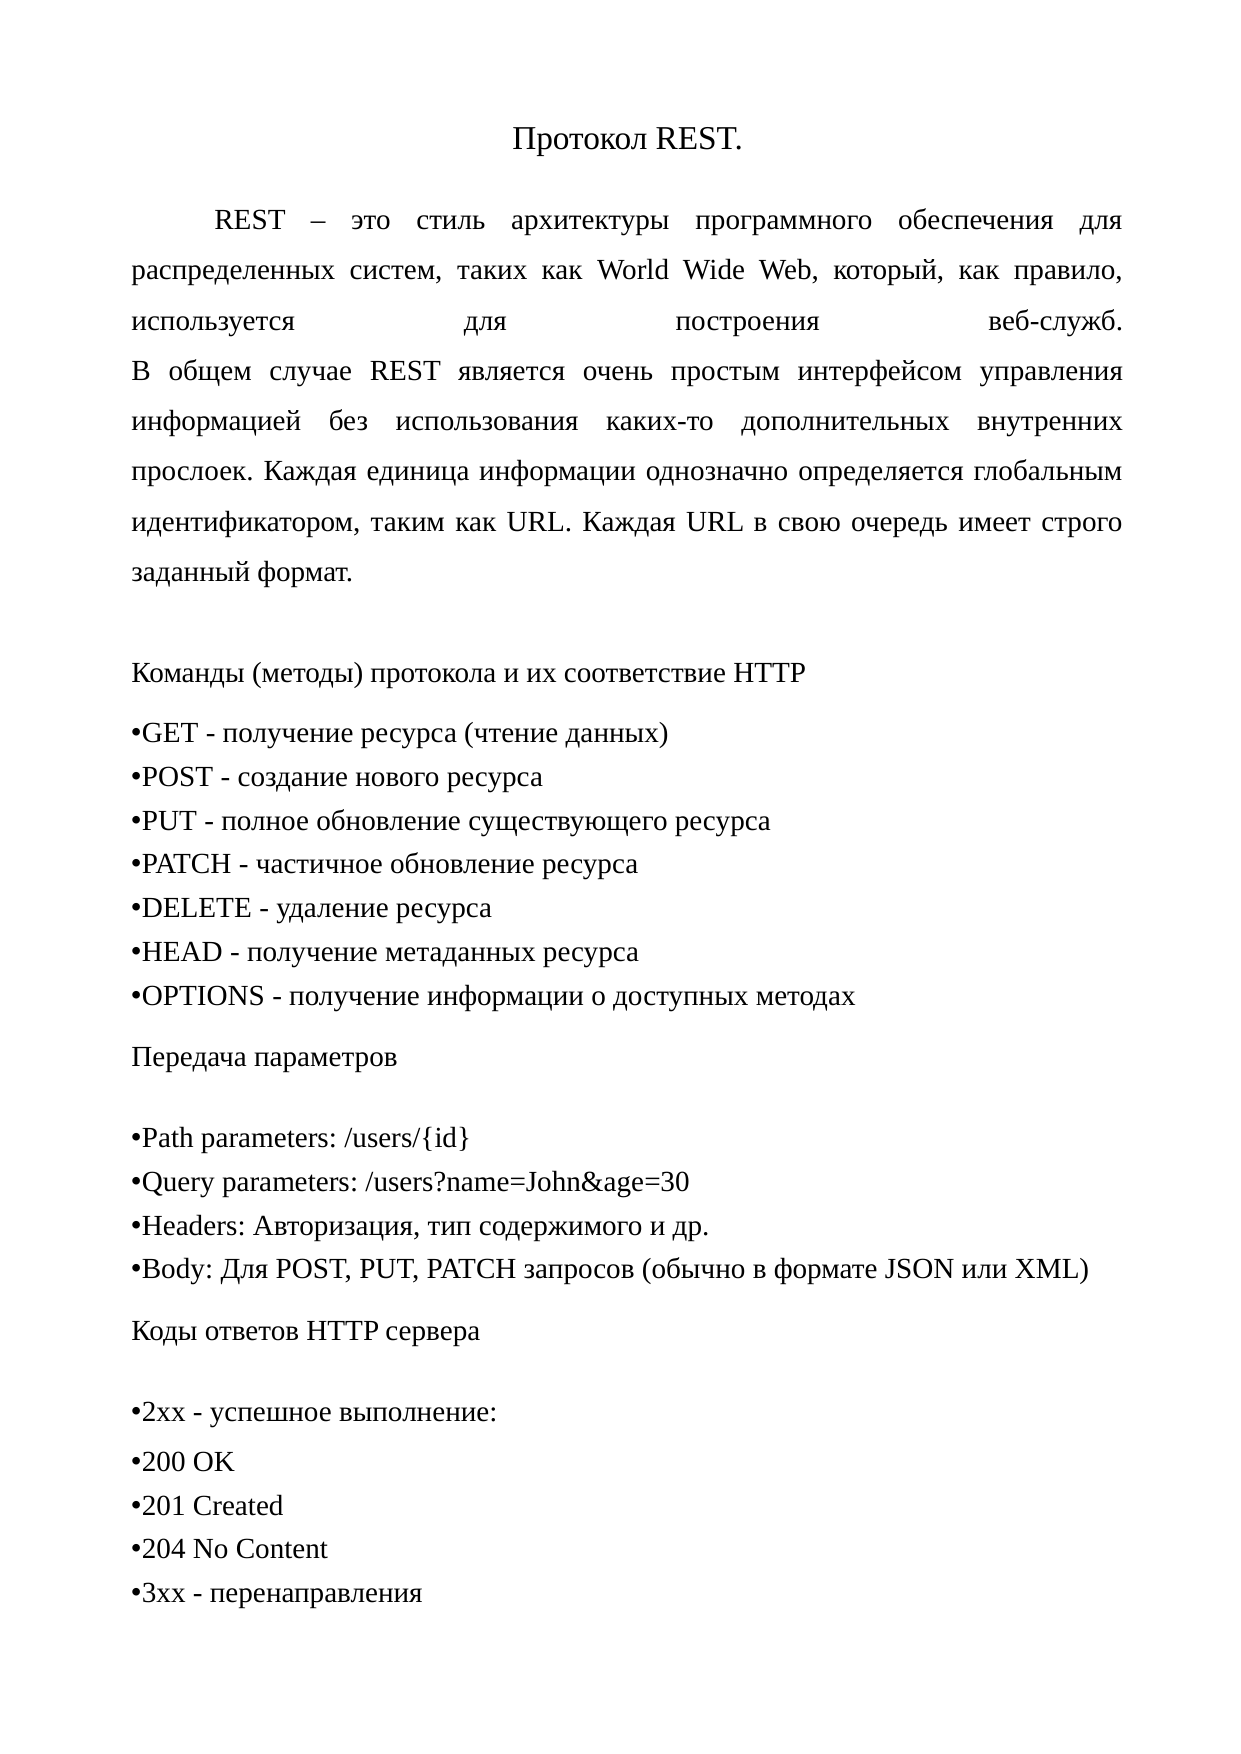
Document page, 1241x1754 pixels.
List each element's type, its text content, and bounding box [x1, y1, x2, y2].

list HEAD - получение метаданных ресурса [131, 924, 1123, 968]
list Path parameters: /users/{id} [131, 1110, 1123, 1154]
list GET - получение ресурса (чтение данных) [131, 705, 1123, 749]
list 3xx - перенаправления [131, 1565, 1123, 1609]
subtitle Передача параметров [131, 1039, 1123, 1073]
list Headers: Авторизация, тип содержимого и др. [131, 1198, 1123, 1241]
text Команды (методы) протокола и их соответствие HTTP [131, 604, 1123, 688]
list OPTIONS - получение информации о доступных методах [131, 968, 1123, 1011]
list 201 Created [131, 1478, 1123, 1521]
text REST – это стиль архитектуры программного обеспечения для распределенных систем, таких как World Wide Web, который, как правило, используется для построения веб-служб. В общем случае REST является очень простым интерфейсом управления информацией без использования каких-то дополнительных внутренних прослоек. Каждая единица информации однозначно определяется глобальным идентификатором, таким как URL. Каждая URL в свою очередь имеет строго заданный формат. [131, 156, 1123, 588]
subtitle Коды ответов HTTP сервера [131, 1313, 1123, 1347]
list DELETE - удаление ресурса [131, 880, 1123, 924]
list PATCH - частичное обновление ресурса [131, 836, 1123, 880]
list Body: Для POST, PUT, PATCH запросов (обычно в формате JSON или XML) [131, 1241, 1123, 1285]
list PUT - полное обновление существующего ресурса [131, 793, 1123, 836]
list 2xx - успешное выполнение: [131, 1384, 1123, 1428]
list Query parameters: /users?name=John&age=30 [131, 1154, 1123, 1198]
list 200 OK [131, 1434, 1123, 1478]
list 204 No Content [131, 1521, 1123, 1565]
text Протокол REST. [131, 118, 1123, 156]
list POST - создание нового ресурса [131, 749, 1123, 793]
